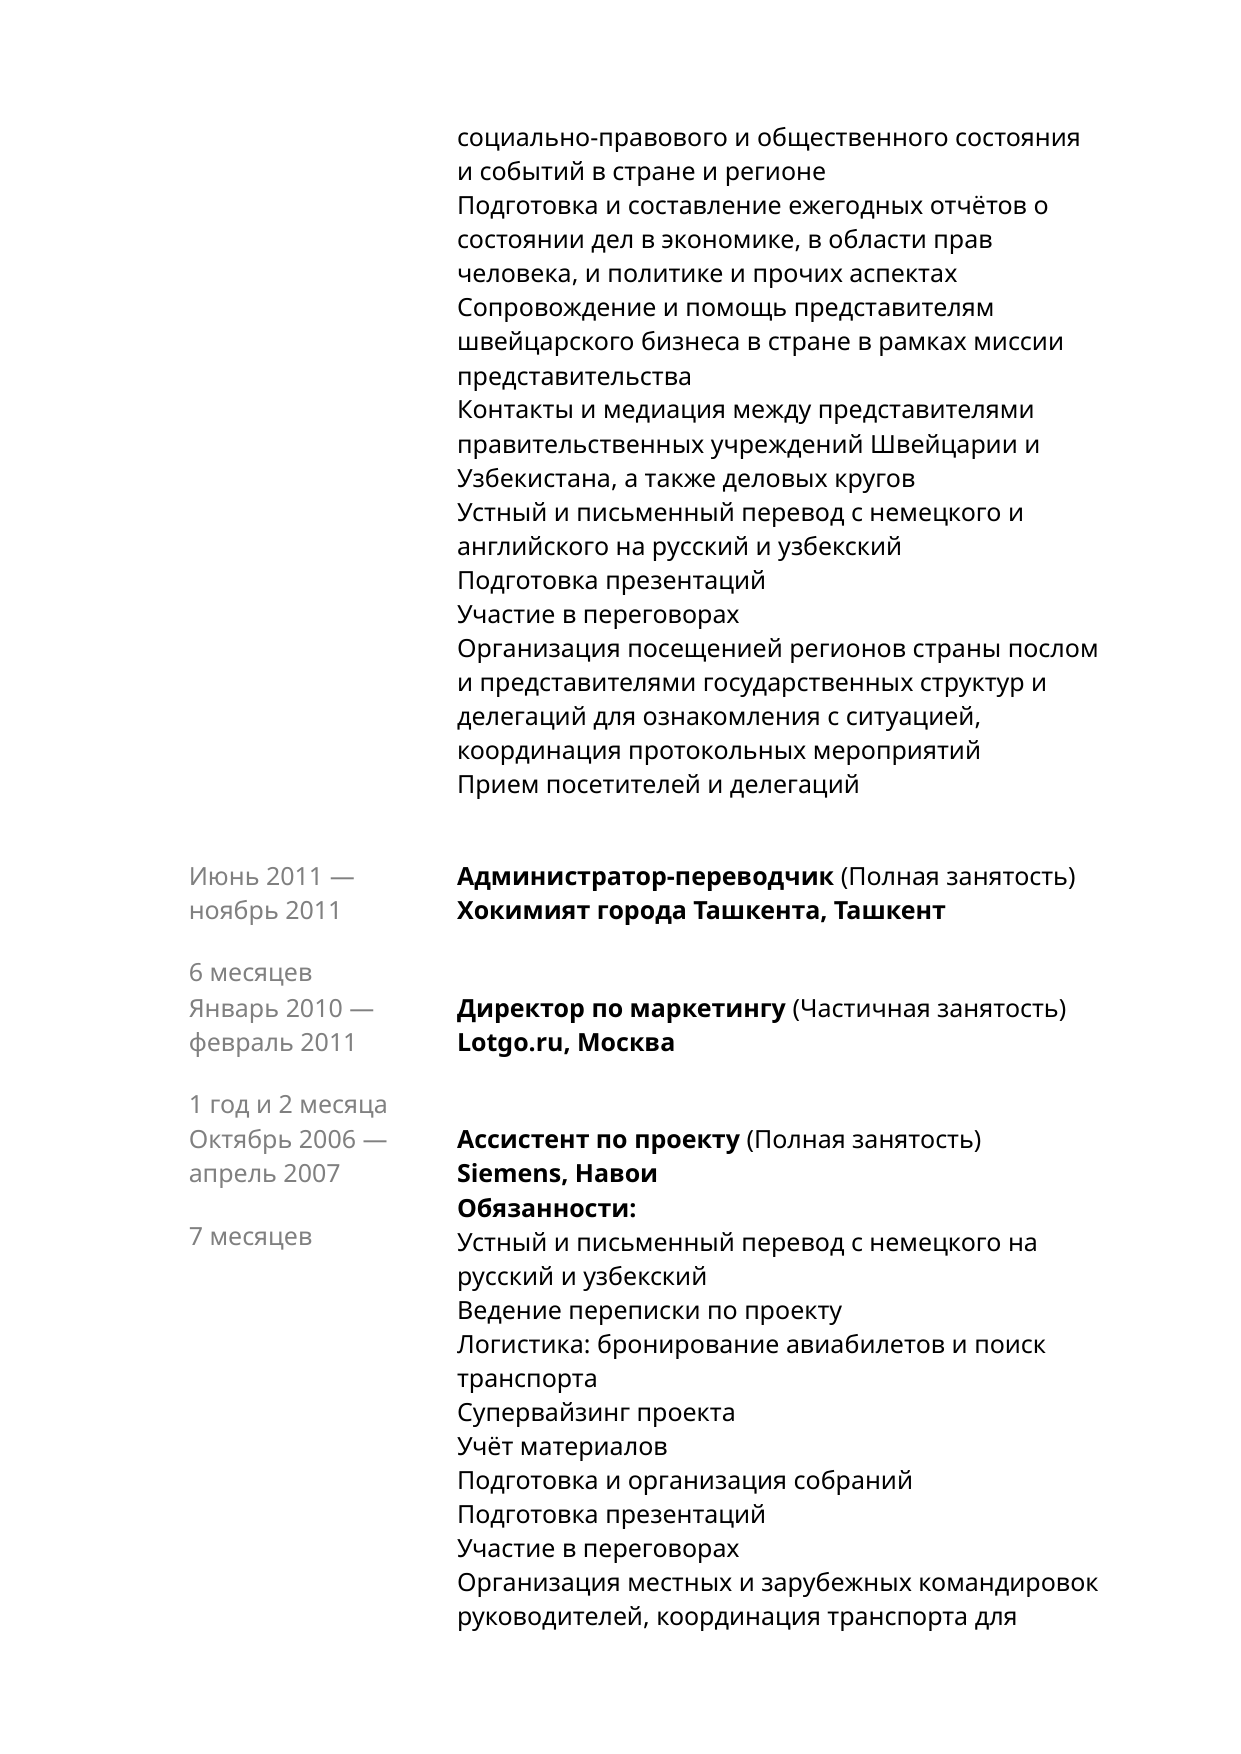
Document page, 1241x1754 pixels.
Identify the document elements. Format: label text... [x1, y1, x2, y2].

table_cell социально-правового и общественного состояния и событий в стране и регионе Подготовка и составление ежегодных отчётов о состоянии дел в экономике, в области прав человека, и политике и прочих аспектах Сопровождение и помощь представителям швейцарского бизнеса в стране в рамках миссии представительства Контакты и медиация между представителями правительственных учреждений Швейцарии и Узбекистана, а также деловых кругов Устный и письменный перевод с немецкого и английского на русский и узбекский Подготовка презентаций Участие в переговорах Организация посещенией регионов страны послом и представителями государственных структур и делегаций для ознакомления с ситуацией, координация протокольных мероприятий Прием посетителей и делегаций [446, 120, 1114, 857]
table_cell [178, 120, 445, 857]
table_cell Октябрь 2006 — апрель 2007 7 месяцев [178, 1122, 445, 1633]
table_cell Ассистент по проекту (Полная занятость) Siemens, Навои Обязанности: Устный и письменный перевод с немецкого на русский и узбекский Ведение переписки по проекту Логистика: бронирование авиабилетов и поиск транспорта Супервайзинг проекта Учёт материалов Подготовка и организация собраний Подготовка презентаций Участие в переговорах Организация местных и зарубежных командировок руководителей, координация транспорта для [446, 1122, 1114, 1633]
table_cell Администратор-переводчик (Полная занятость) Хокимият города Ташкента, Ташкент [446, 859, 1114, 989]
table_cell Июнь 2011 — ноябрь 2011 6 месяцев [178, 859, 445, 989]
table_cell Директор по маркетингу (Частичная занятость) Lotgo.ru, Москва [446, 990, 1114, 1121]
table_cell Январь 2010 — февраль 2011 1 год и 2 месяца [178, 990, 445, 1121]
